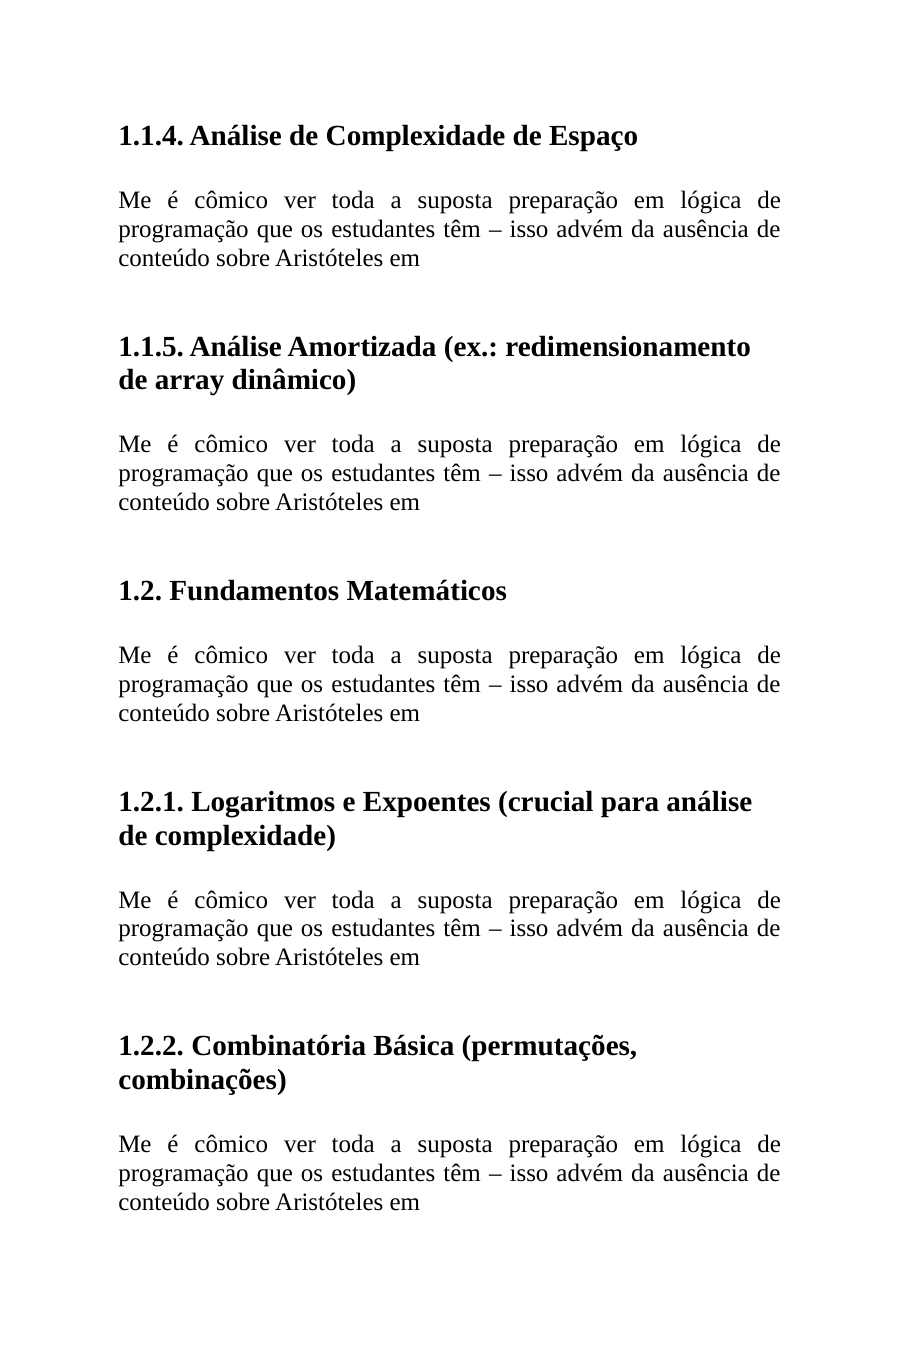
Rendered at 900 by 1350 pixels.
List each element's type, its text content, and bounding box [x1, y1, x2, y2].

text 1.2. Fundamentos Matemáticos [118, 573, 782, 607]
text 1.1.4. Análise de Complexidade de Espaço [118, 118, 782, 152]
text Me é cômico ver toda a suposta preparação em lógica de programação que os estudantes têm – isso advém da ausência de conteúdo sobre Aristóteles em [118, 885, 782, 971]
text 1.1.5. Análise Amortizada (ex.: redimensionamento de array dinâmico) [118, 329, 782, 396]
text 1.2.2. Combinatória Básica (permutações, combinações) [118, 1028, 782, 1096]
text Me é cômico ver toda a suposta preparação em lógica de programação que os estudantes têm – isso advém da ausência de conteúdo sobre Aristóteles em [118, 640, 782, 727]
text Me é cômico ver toda a suposta preparação em lógica de programação que os estudantes têm – isso advém da ausência de conteúdo sobre Aristóteles em [118, 429, 782, 516]
text Me é cômico ver toda a suposta preparação em lógica de programação que os estudantes têm – isso advém da ausência de conteúdo sobre Aristóteles em [118, 185, 782, 271]
text Me é cômico ver toda a suposta preparação em lógica de programação que os estudantes têm – isso advém da ausência de conteúdo sobre Aristóteles em [118, 1129, 782, 1215]
text 1.2.1. Logaritmos e Expoentes (crucial para análise de complexidade) [118, 784, 782, 851]
